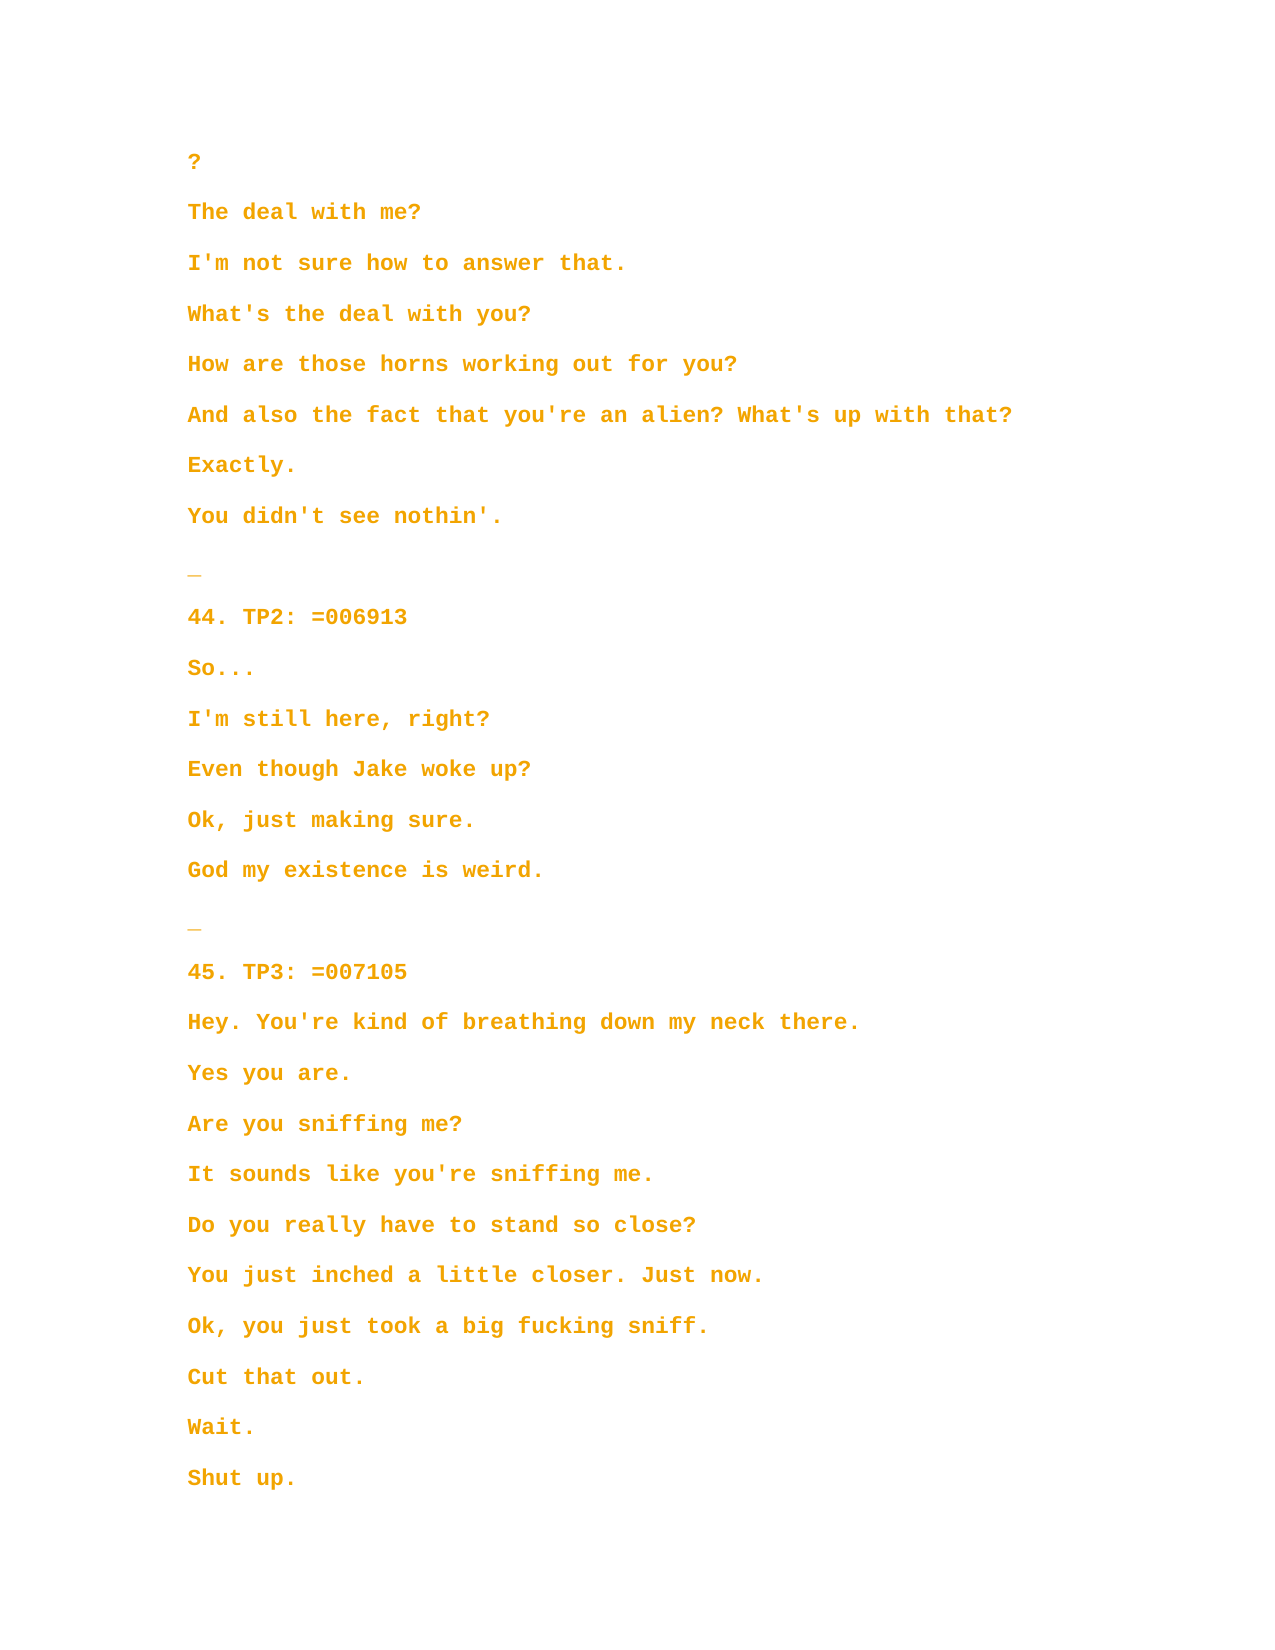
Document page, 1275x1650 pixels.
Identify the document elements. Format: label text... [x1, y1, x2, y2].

text And also the fact that you're an alien? What's up with that? [187, 403, 1087, 429]
text Hey. You're kind of breathing down my neck there. [187, 1011, 1087, 1037]
text What's the deal with you? [187, 302, 1087, 328]
text So... [187, 656, 1087, 682]
text Exactly. [187, 454, 1087, 480]
text It sounds like you're sniffing me. [187, 1162, 1087, 1188]
text I'm still here, right? [187, 707, 1087, 733]
text Even though Jake woke up? [187, 757, 1087, 783]
text ? [187, 150, 1087, 176]
text _ [187, 555, 1087, 581]
text Ok, you just took a big fucking sniff. [187, 1314, 1087, 1340]
text Yes you are. [187, 1061, 1087, 1087]
text Cut that out. [187, 1365, 1087, 1391]
text You didn't see nothin'. [187, 504, 1087, 530]
text _ [187, 909, 1087, 935]
text God my existence is weird. [187, 859, 1087, 885]
text I'm not sure how to answer that. [187, 251, 1087, 277]
text Are you sniffing me? [187, 1112, 1087, 1138]
text The deal with me? [187, 201, 1087, 227]
text Wait. [187, 1416, 1087, 1442]
text You just inched a little closer. Just now. [187, 1264, 1087, 1290]
text Ok, just making sure. [187, 808, 1087, 834]
text How are those horns working out for you? [187, 352, 1087, 378]
text Shut up. [187, 1466, 1087, 1492]
text 44. TP2: =006913 [187, 606, 1087, 632]
text 45. TP3: =007105 [187, 960, 1087, 986]
text Do you really have to stand so close? [187, 1213, 1087, 1239]
